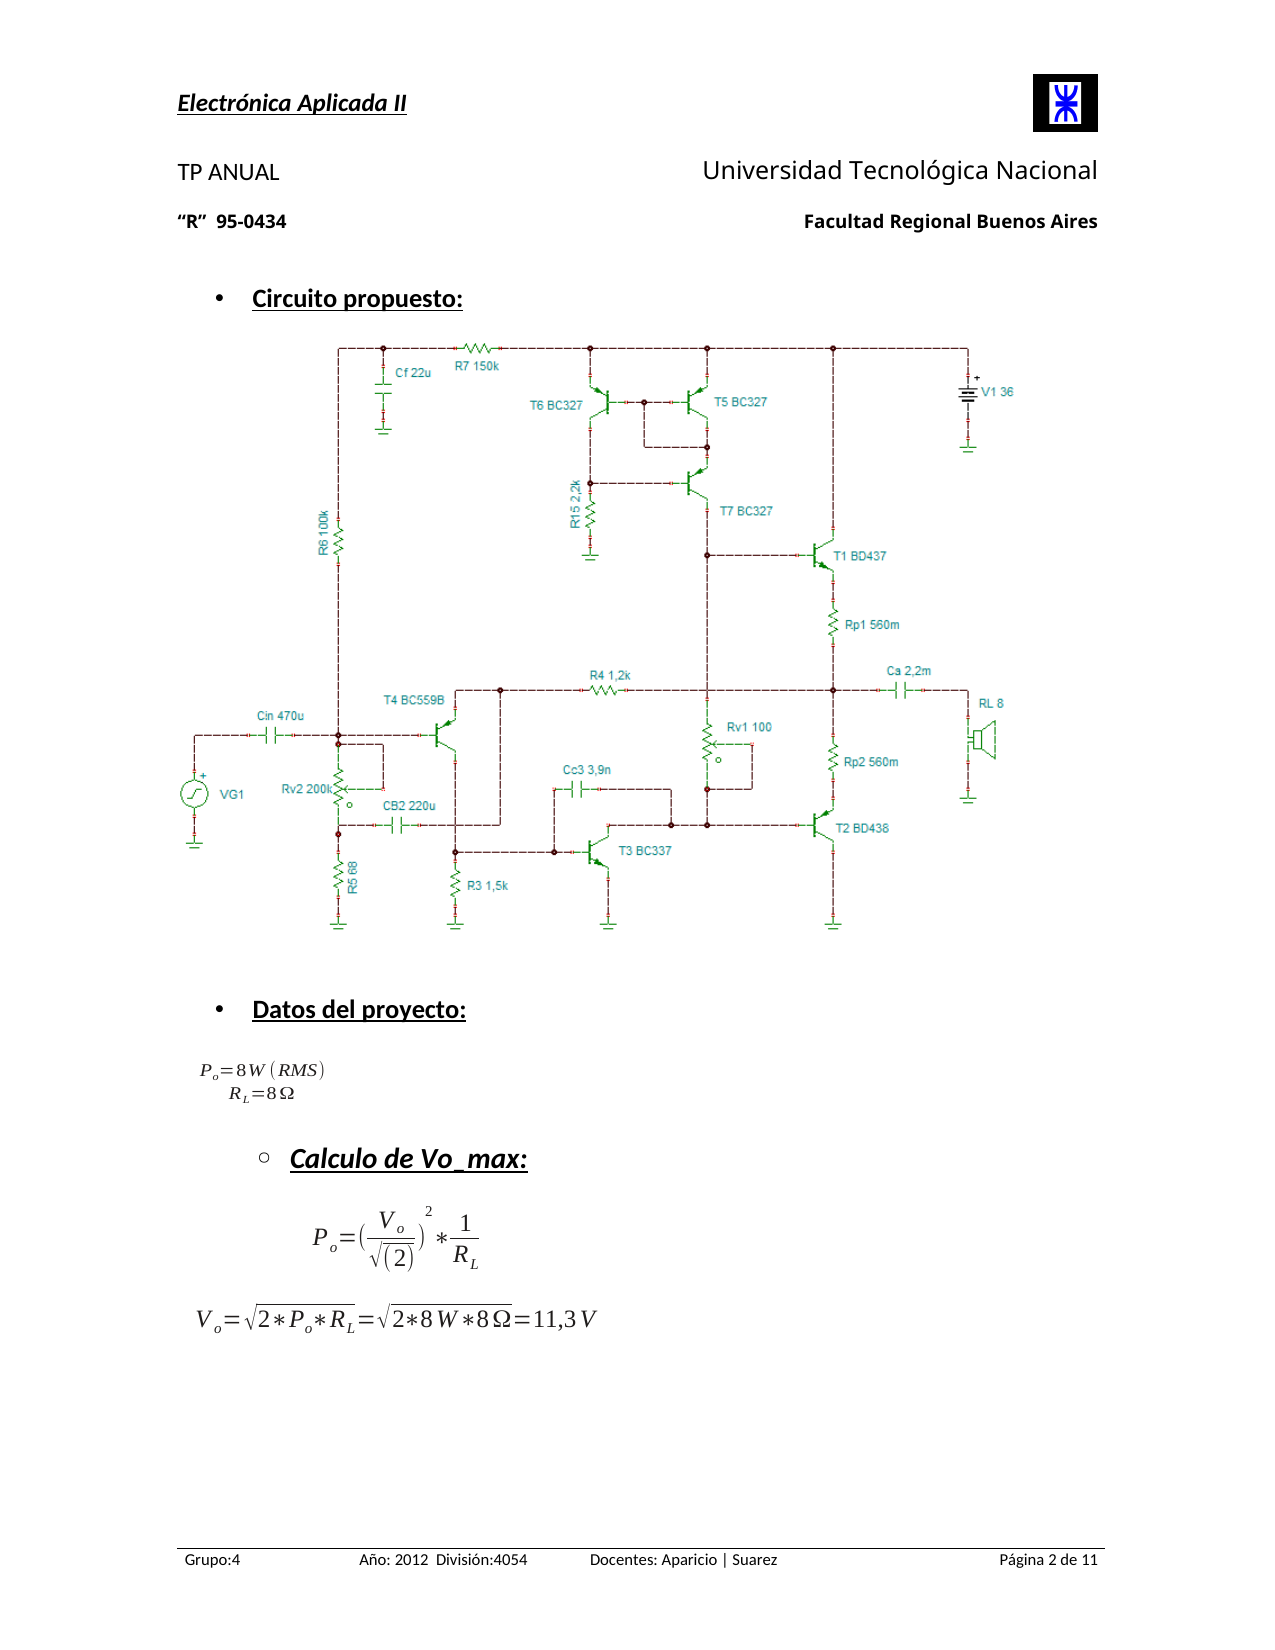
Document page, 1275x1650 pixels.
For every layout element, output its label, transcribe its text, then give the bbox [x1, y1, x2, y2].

subtitle Calculo de Vo_max: [252, 1140, 1098, 1176]
picture [177, 340, 1098, 935]
subtitle Circuito propuesto: [215, 282, 1098, 314]
subtitle Datos del proyecto: [215, 993, 1098, 1025]
